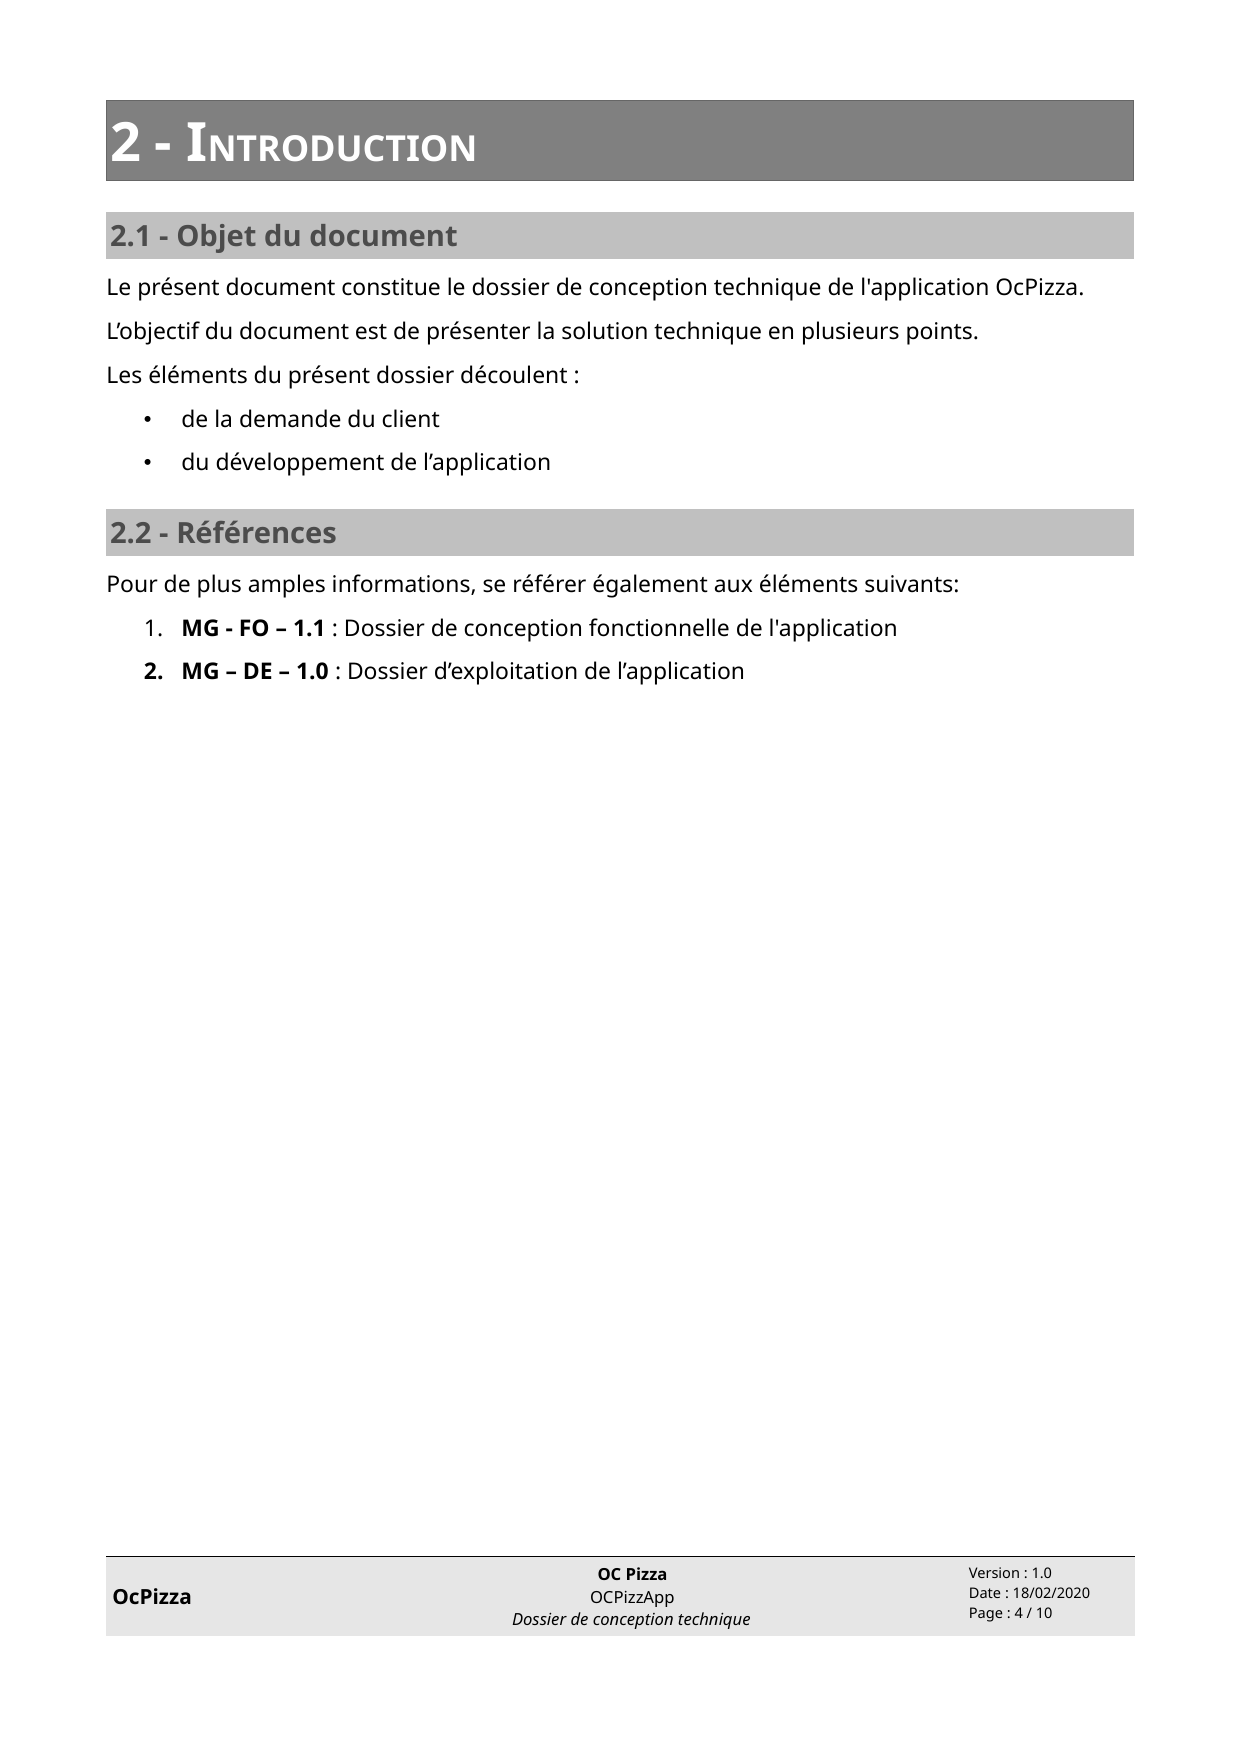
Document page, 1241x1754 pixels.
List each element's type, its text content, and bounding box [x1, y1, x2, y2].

text L’objectif du document est de présenter la solution technique en plusieurs points. [106, 315, 1134, 346]
list du développement de l’application [144, 446, 1134, 477]
subtitle Objet du document [107, 213, 1133, 258]
list MG – DE – 1.0 : Dossier d’exploitation de l’application [144, 655, 1134, 687]
subtitle Références [107, 510, 1133, 555]
list de la demande du client [144, 402, 1134, 434]
text Pour de plus amples informations, se référer également aux éléments suivants: [106, 568, 1134, 599]
text Le présent document constitue le dossier de conception technique de l'application OcPizza. [106, 271, 1134, 302]
text Les éléments du présent dossier découlent : [106, 359, 1134, 390]
list MG - FO – 1.1 : Dossier de conception fonctionnelle de l'application [144, 612, 1134, 643]
subtitle Introduction [107, 101, 1133, 180]
